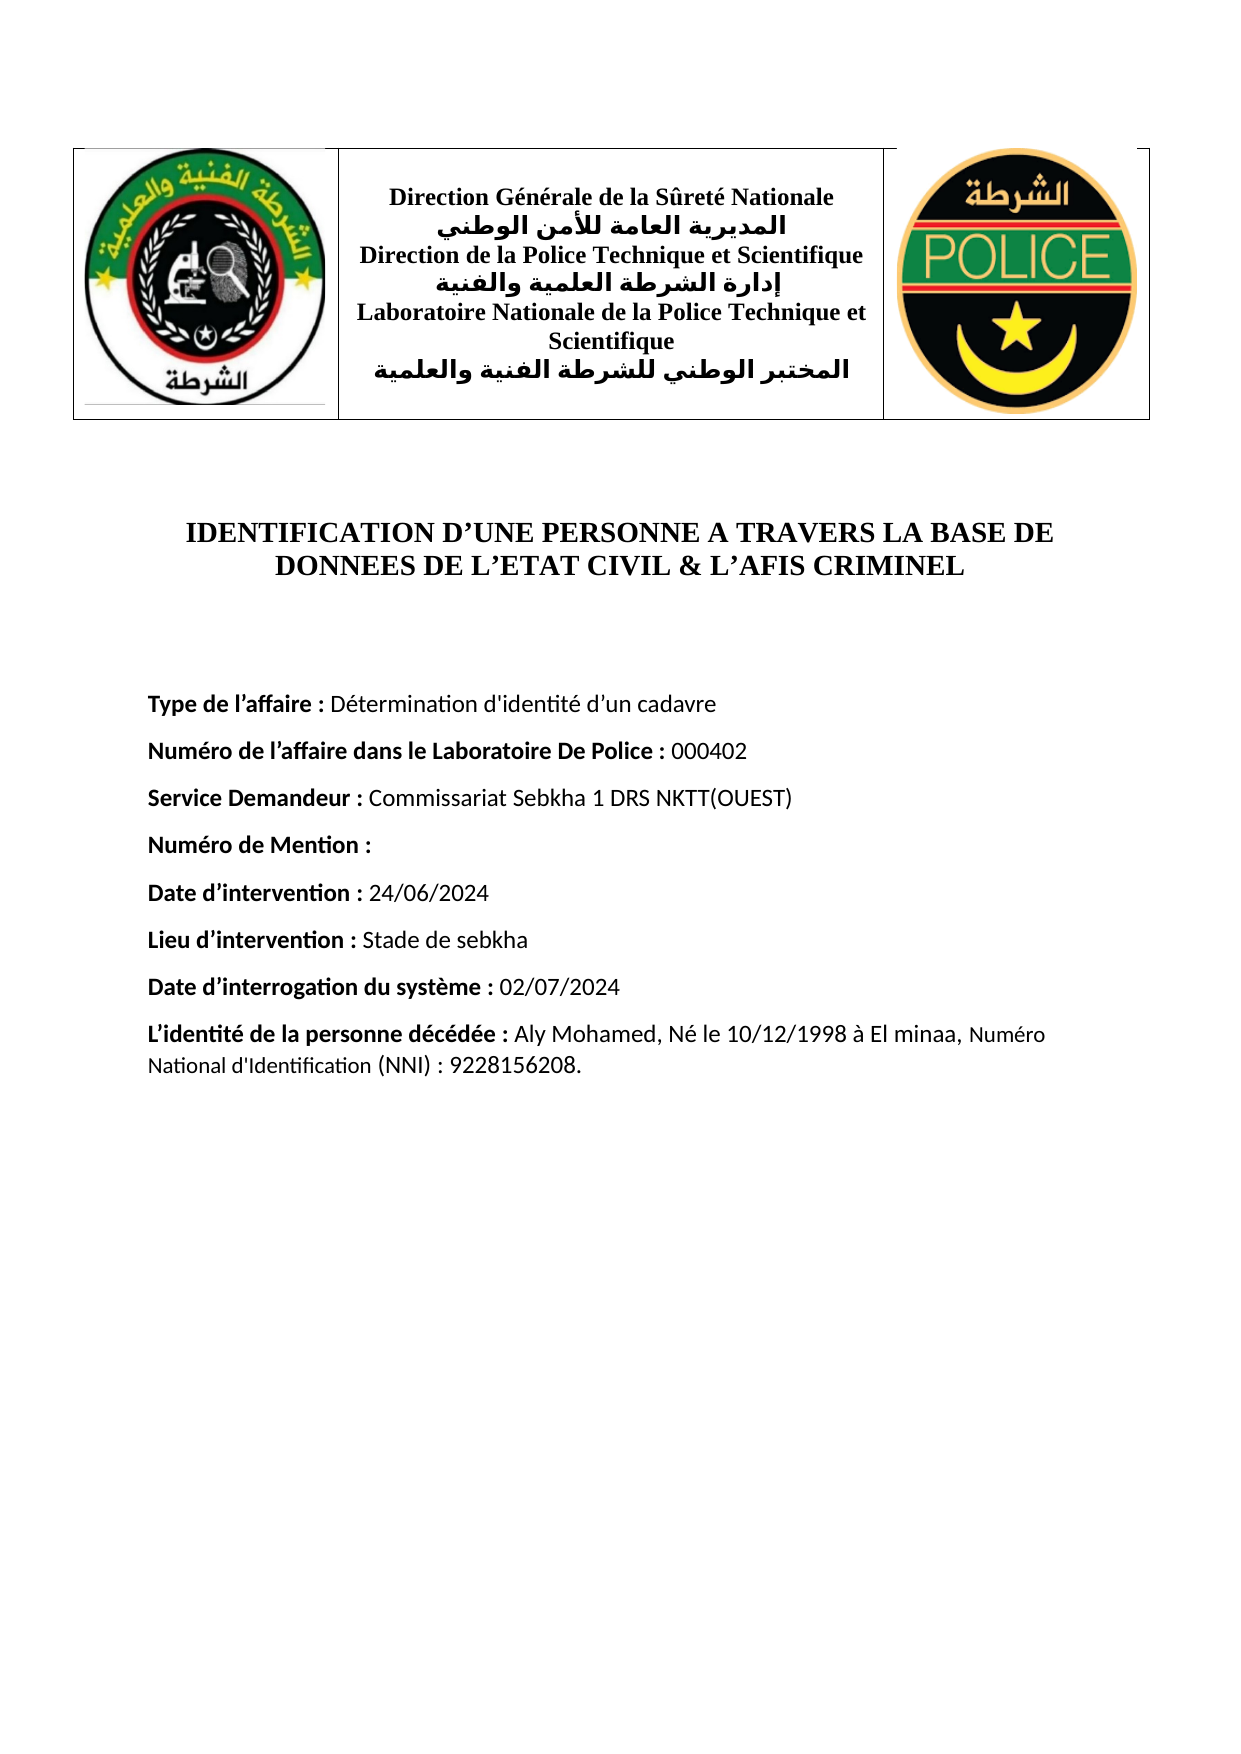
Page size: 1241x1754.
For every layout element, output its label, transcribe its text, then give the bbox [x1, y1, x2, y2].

text Service Demandeur : Commissariat Sebkha 1 DRS NKTT(OUEST) [148, 782, 1093, 813]
text L’identité de la personne décédée : Aly Mohamed, Né le 10/12/1998 à El minaa, Numéro National d'Identification (NNI) : 9228156208. [148, 1018, 1093, 1079]
table_header [74, 149, 338, 419]
text Date d’interrogation du système : 02/07/2024 [148, 971, 1093, 1002]
text Lieu d’intervention : Stade de sebkha [148, 924, 1093, 954]
text IDENTIFICATION D’UNE PERSONNE A TRAVERS LA BASE DE DONNEES DE L’ETAT CIVIL & L’AFIS CRIMINEL [148, 515, 1093, 582]
table_header Direction Générale de la Sûreté Nationale المديرية العامة للأمن الوطني Direction de la Police Technique et Scientifique إدارة الشرطة العلمية والفنية Laboratoire Nationale de la Police Technique et Scientifique المختبر الوطني للشرطة الفنية والعلمية [339, 149, 883, 419]
text Numéro de Mention : [148, 830, 1093, 860]
text Date d’intervention : 24/06/2024 [148, 877, 1093, 907]
text Type de l’affaire : Détermination d'identité d’un cadavre [148, 688, 1093, 719]
text Numéro de l’affaire dans le Laboratoire De Police : 000402 [148, 735, 1093, 766]
table_header [884, 149, 1149, 419]
